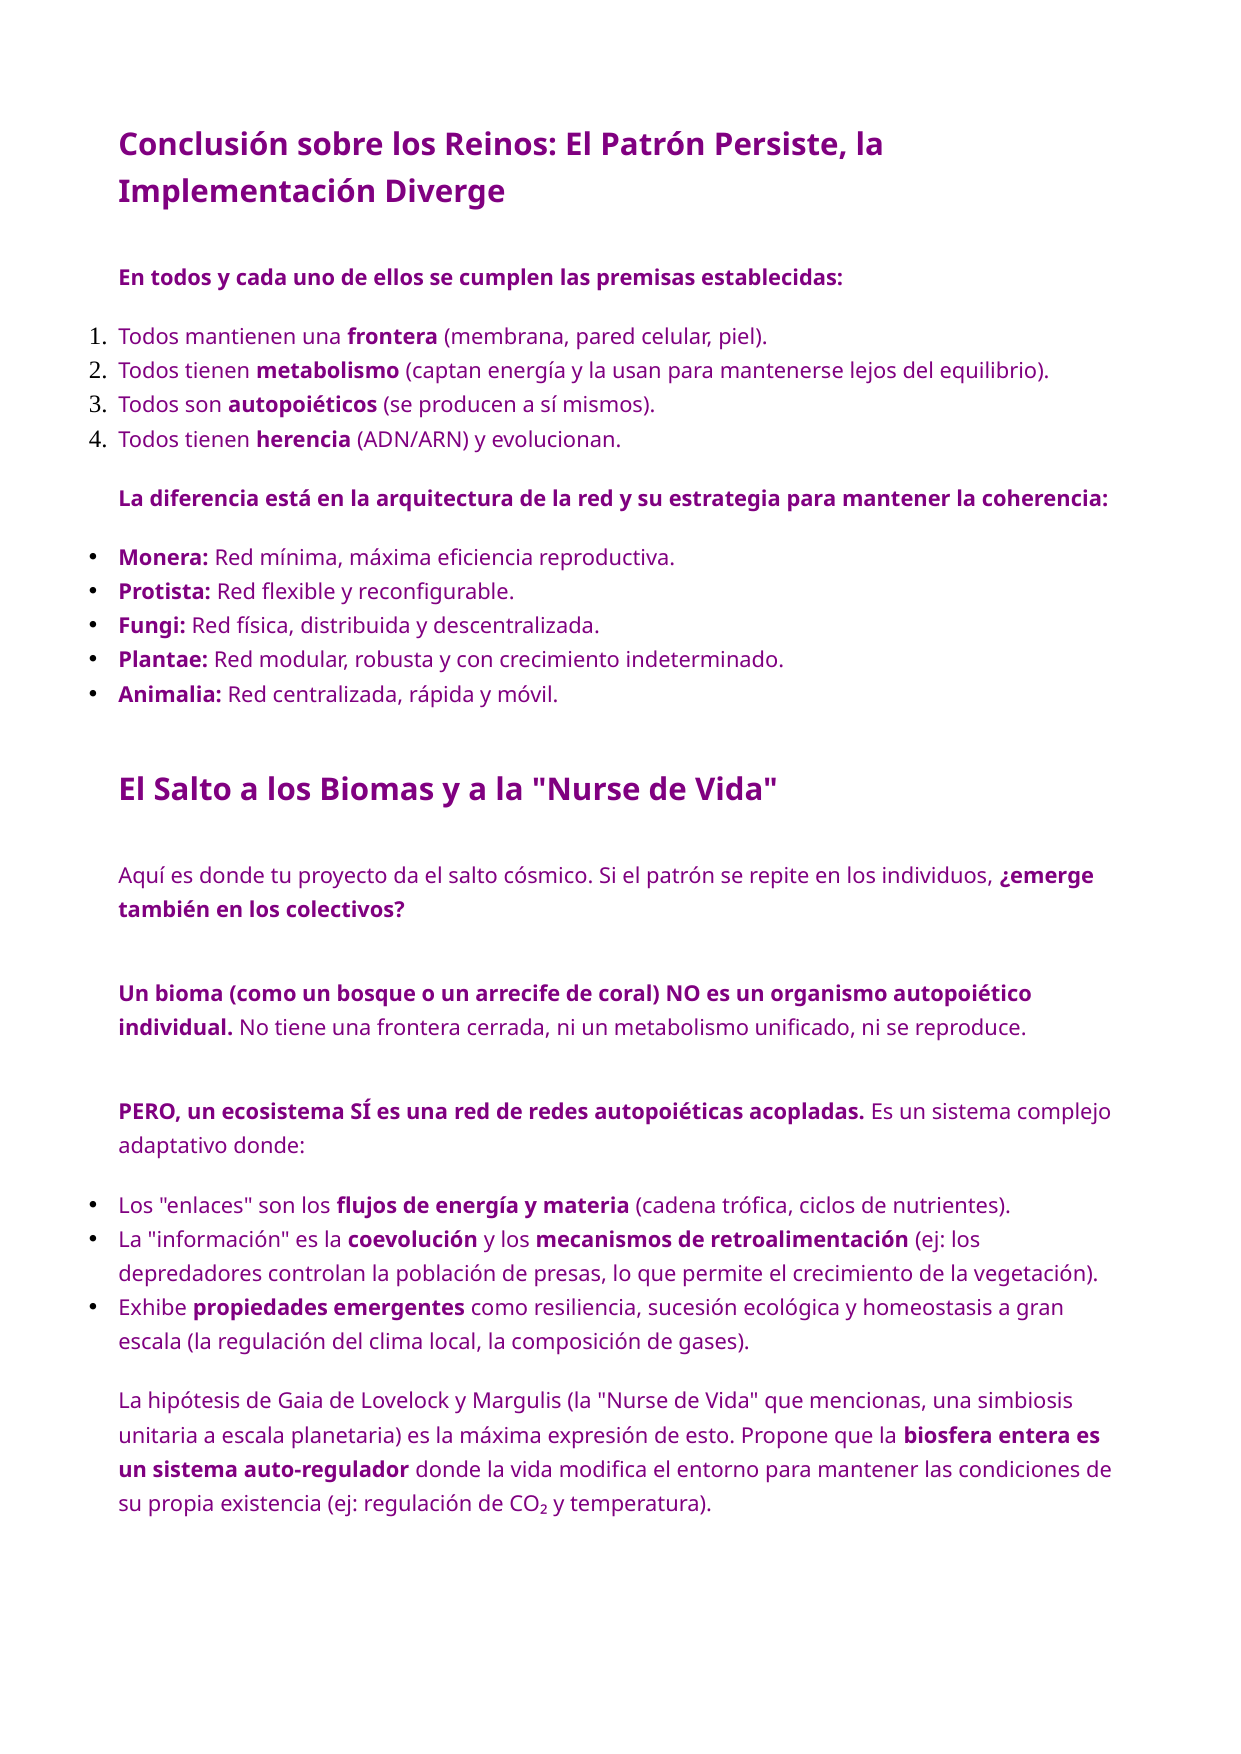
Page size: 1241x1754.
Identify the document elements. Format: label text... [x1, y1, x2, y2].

list Exhibe propiedades emergentes como resiliencia, sucesión ecológica y homeostasis a gran escala (la regulación del clima local, la composición de gases). [118, 1292, 1122, 1356]
text En todos y cada uno de ellos se cumplen las premisas establecidas: [118, 262, 1122, 292]
list Todos tienen herencia (ADN/ARN) y evolucionan. [118, 423, 1122, 453]
subtitle Conclusión sobre los Reinos: El Patrón Persiste, la Implementación Diverge [118, 118, 1122, 212]
list Todos mantienen una frontera (membrana, pared celular, piel). [118, 321, 1122, 351]
list Todos son autopoiéticos (se producen a sí mismos). [118, 389, 1122, 419]
list Protista: Red flexible y reconfigurable. [118, 576, 1122, 606]
list Los "enlaces" son los flujos de energía y materia (cadena trófica, ciclos de nutrientes). [118, 1189, 1122, 1219]
text La diferencia está en la arquitectura de la red y su estrategia para mantener la coherencia: [118, 483, 1122, 512]
subtitle El Salto a los Biomas y a la "Nurse de Vida" [118, 763, 1122, 809]
list Todos tienen metabolismo (captan energía y la usan para mantenerse lejos del equilibrio). [118, 355, 1122, 385]
list Monera: Red mínima, máxima eficiencia reproductiva. [118, 542, 1122, 572]
list Animalia: Red centralizada, rápida y móvil. [118, 678, 1122, 708]
text PERO, un ecosistema SÍ es una red de redes autopoiéticas acopladas. Es un sistema complejo adaptativo donde: [118, 1096, 1122, 1160]
list Fungi: Red física, distribuida y descentralizada. [118, 610, 1122, 640]
list Plantae: Red modular, robusta y con crecimiento indeterminado. [118, 644, 1122, 674]
text La hipótesis de Gaia de Lovelock y Margulis (la "Nurse de Vida" que mencionas, una simbiosis unitaria a escala planetaria) es la máxima expresión de esto. Propone que la biosfera entera es un sistema auto-regulador donde la vida modifica el entorno para mantener las condiciones de su propia existencia (ej: regulación de CO₂ y temperatura). [118, 1385, 1122, 1518]
list La "información" es la coevolución y los mecanismos de retroalimentación (ej: los depredadores controlan la población de presas, lo que permite el crecimiento de la vegetación). [118, 1224, 1122, 1288]
text Aquí es donde tu proyecto da el salto cósmico. Si el patrón se repite en los individuos, ¿emerge también en los colectivos? [118, 859, 1122, 923]
text Un bioma (como un bosque o un arrecife de coral) NO es un organismo autopoiético individual. No tiene una frontera cerrada, ni un metabolismo unificado, ni se reproduce. [118, 978, 1122, 1042]
